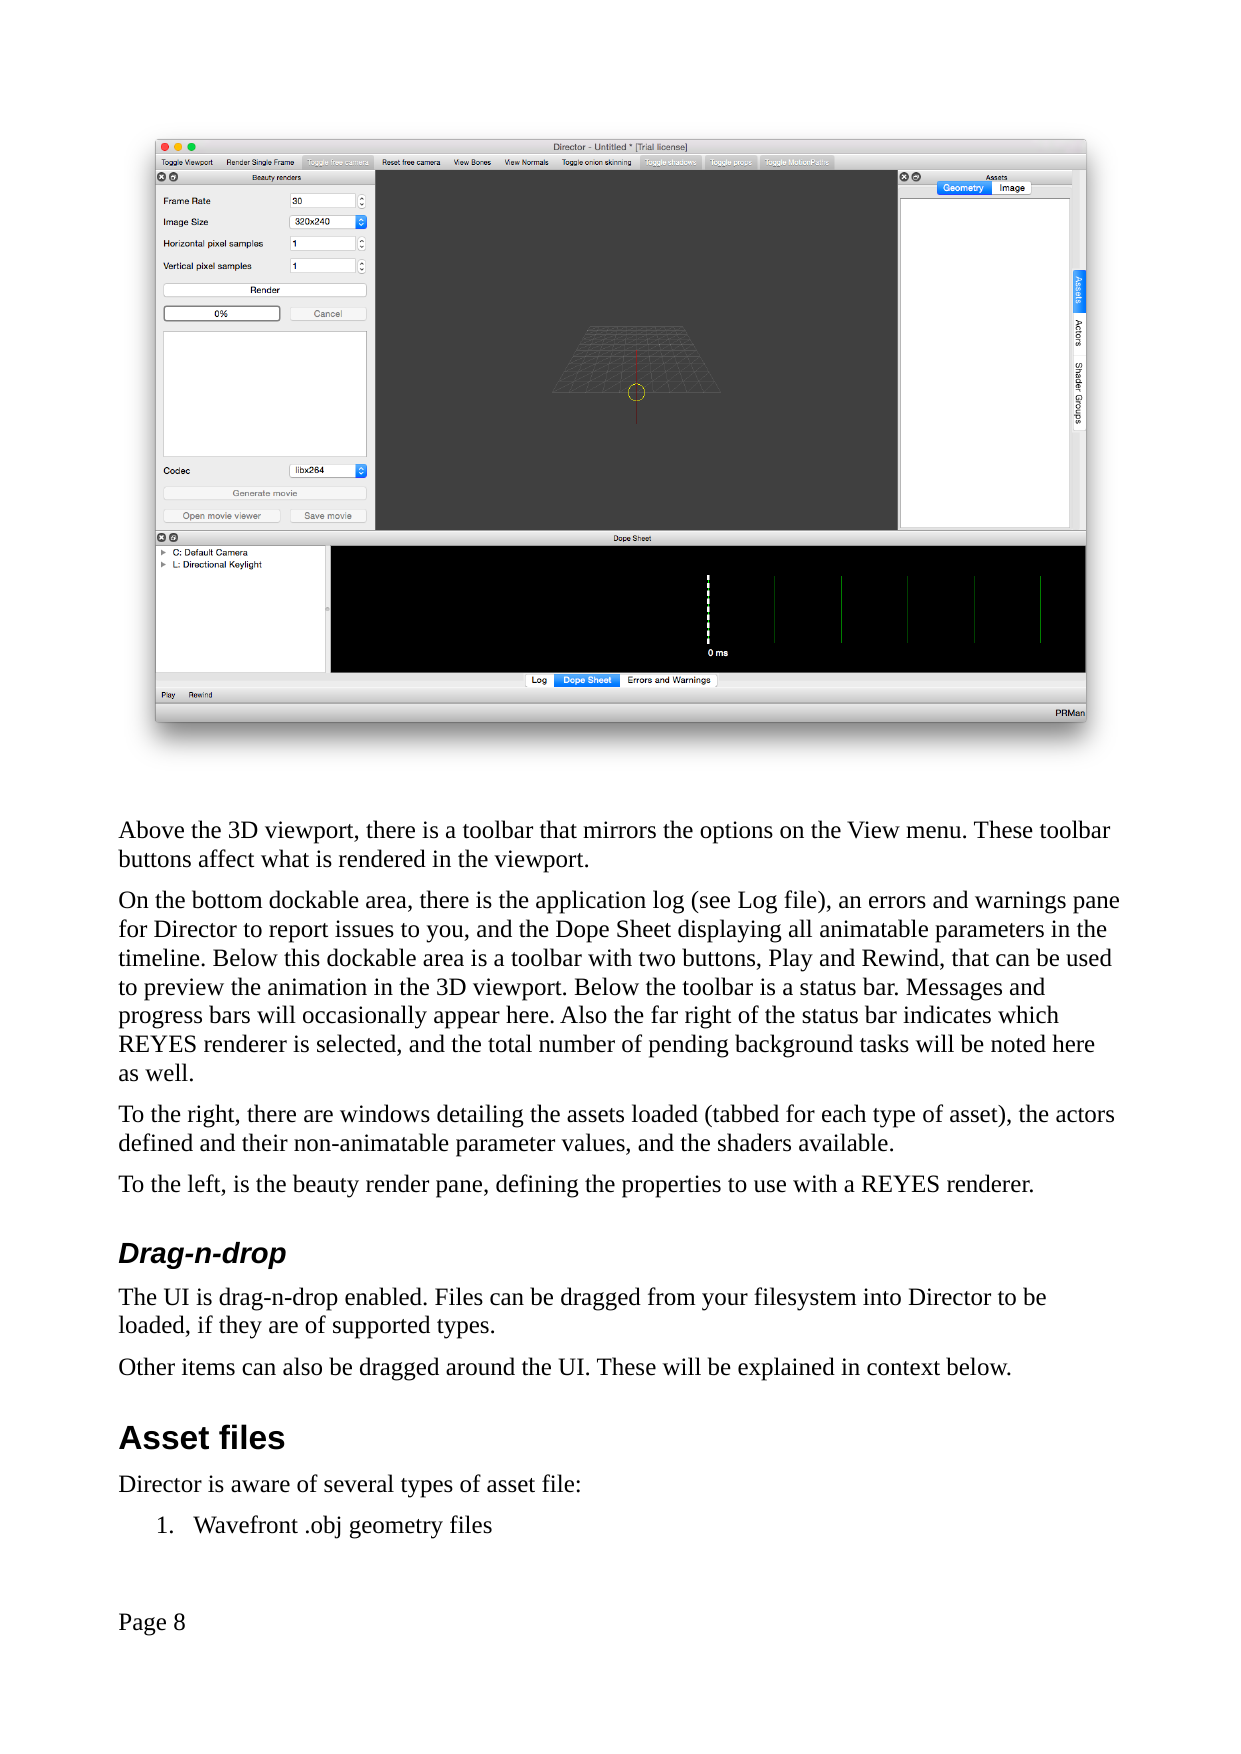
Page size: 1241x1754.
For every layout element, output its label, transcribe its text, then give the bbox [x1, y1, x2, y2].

text Director is aware of several types of asset file: [118, 1469, 1122, 1498]
picture [118, 118, 1123, 775]
list Wavefront .obj geometry files [156, 1510, 1122, 1539]
text To the right, there are windows detailing the assets loaded (tabbed for each type of asset), the actors defined and their non-animatable parameter values, and the shaders available. [118, 1099, 1122, 1157]
subtitle Drag-n-drop [118, 1236, 1122, 1269]
text To the left, is the beauty render pane, defining the properties to use with a REYES renderer. [118, 1169, 1122, 1198]
text The UI is drag-n-drop enabled. Files can be dragged from your filesystem into Director to be loaded, if they are of supported types. [118, 1282, 1122, 1339]
text On the bottom dockable area, there is the application log (see Log file), an errors and warnings pane for Director to report issues to you, and the Dope Sheet displaying all animatable parameters in the timeline. Below this dockable area is a toolbar with two buttons, Play and Rewind, that can be used to preview the animation in the 3D viewport. Below the toolbar is a status bar. Messages and progress bars will occasionally appear here. Also the far right of the status bar indicates which REYES renderer is selected, and the total number of pending background tasks will be noted here as well. [118, 886, 1122, 1087]
text Other items can also be dragged around the UI. These will be explained in context below. [118, 1352, 1122, 1380]
text Above the 3D viewport, there is a toolbar that mirrors the options on the View menu. These toolbar buttons affect what is rendered in the viewport. [118, 816, 1122, 873]
subtitle Asset files [118, 1418, 1122, 1457]
